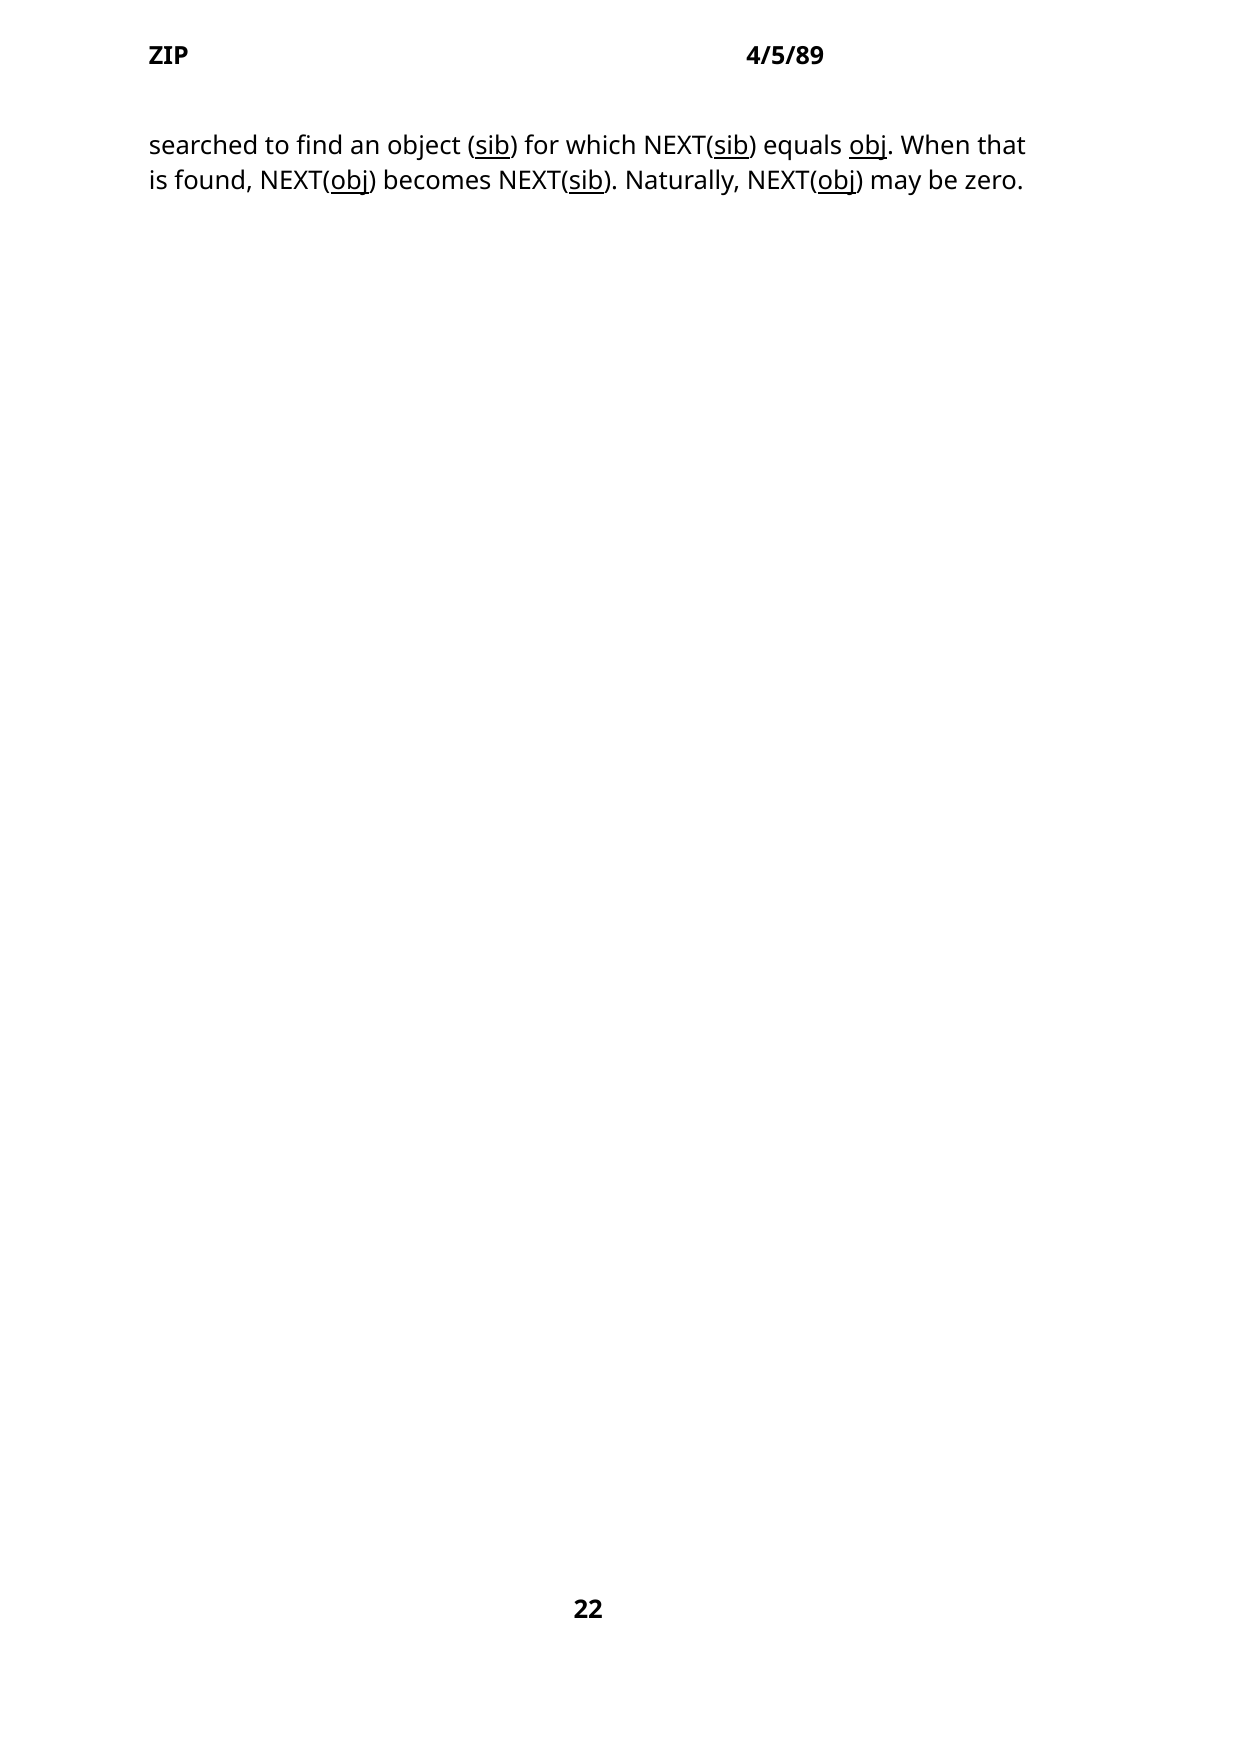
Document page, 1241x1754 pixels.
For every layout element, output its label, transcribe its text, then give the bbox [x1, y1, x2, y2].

text searched to find an object (sib) for which NEXT(sib) equals obj. When that is found, NEXT(obj) becomes NEXT(sib). Naturally, NEXT(obj) may be zero. [149, 127, 1027, 197]
